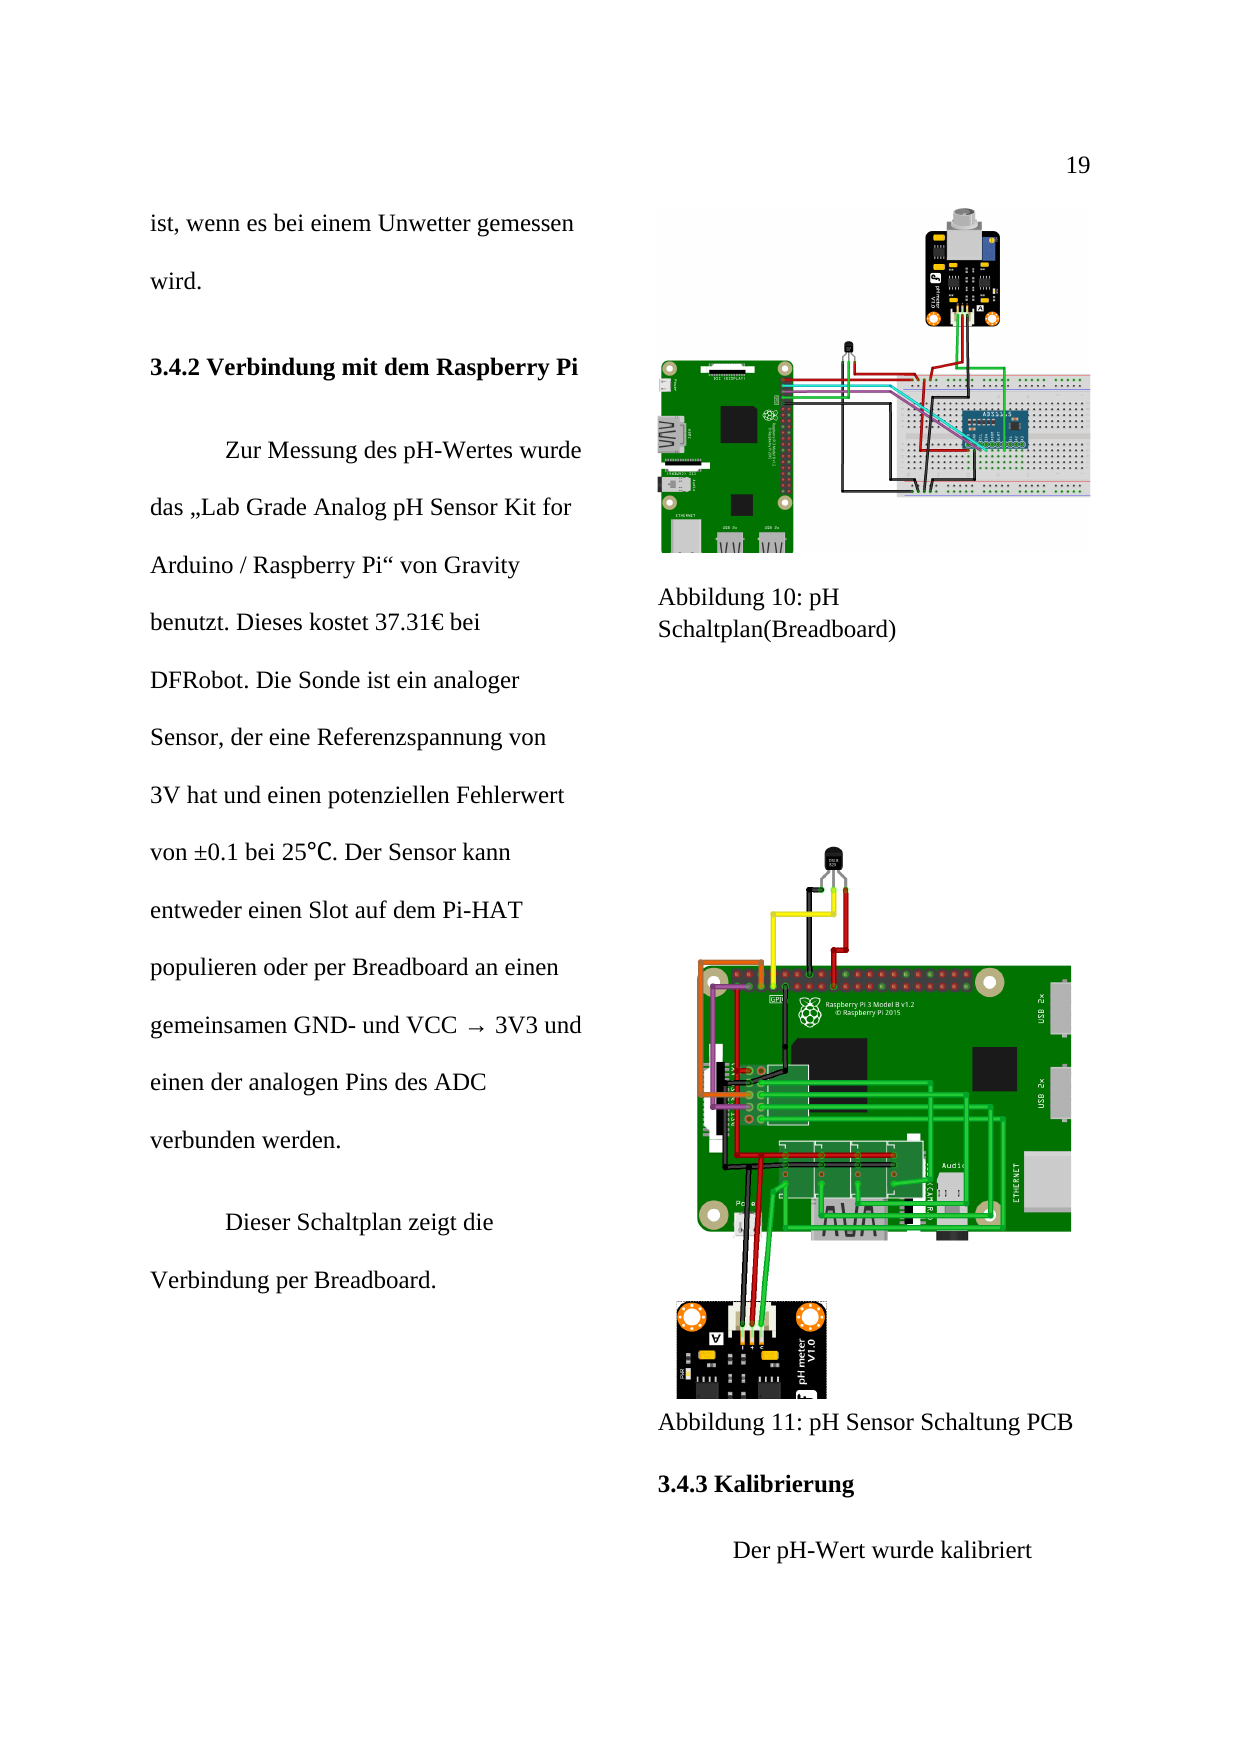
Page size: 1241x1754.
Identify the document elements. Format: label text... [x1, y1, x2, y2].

picture [676, 845, 1072, 1399]
text Der pH-Wert wurde kalibriert [658, 1535, 1090, 1564]
subtitle 3.4.3 Kalibrierung [658, 1469, 1090, 1498]
picture [657, 208, 1091, 553]
text Abbildung 11: pH Sensor Schaltung PCB [658, 846, 1090, 1436]
text Dieser Schaltplan zeigt die Verbindung per Breadboard. [150, 1207, 583, 1294]
text ist, wenn es bei einem Unwetter gemessen wird. [150, 208, 583, 294]
subtitle 3.4.2 Verbindung mit dem Raspberry Pi [150, 352, 583, 381]
text Zur Messung des pH-Wertes wurde das „Lab Grade Analog pH Sensor Kit for Arduino / Raspberry Pi“ von Gravity benutzt. Dieses kostet 37.31€ bei DFRobot. Die Sonde ist ein analoger Sensor, der eine Referenzspannung von 3V hat und einen potenziellen Fehlerwert von ±0.1 bei 25℃. Der Sensor kann entweder einen Slot auf dem Pi-HAT populieren oder per Breadboard an einen gemeinsamen GND- und VCC → 3V3 und einen der analogen Pins des ADC verbunden werden. [150, 435, 583, 1154]
text Abbildung 10: pH Schaltplan(Breadboard) [658, 582, 1090, 643]
